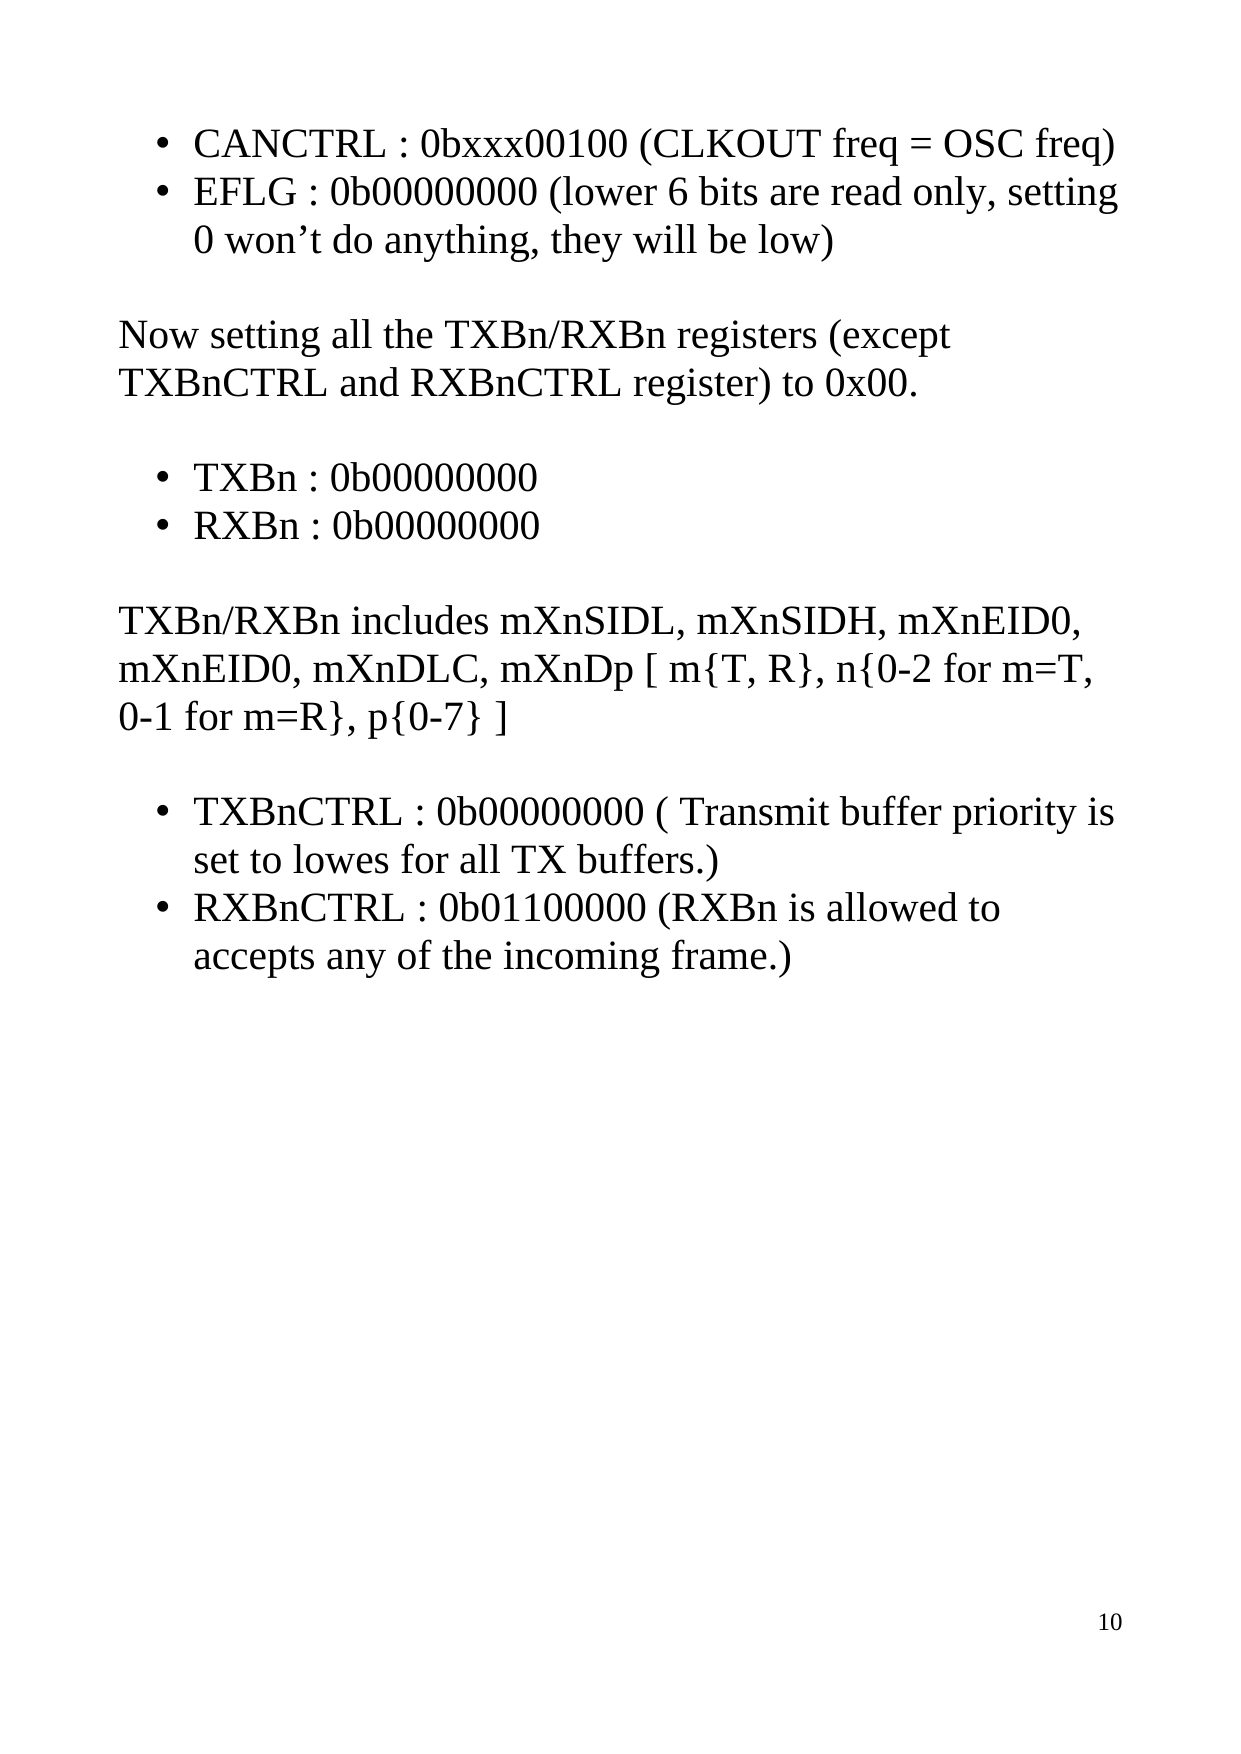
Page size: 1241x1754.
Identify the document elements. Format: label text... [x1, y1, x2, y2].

list RXBn : 0b00000000 [156, 500, 1122, 548]
list TXBn : 0b00000000 [156, 452, 1122, 500]
text TXBn/RXBn includes mXnSIDL, mXnSIDH, mXnEID0, mXnEID0, mXnDLC, mXnDp [ m{T, R}, n{0-2 for m=T, 0-1 for m=R}, p{0-7} ] [118, 596, 1122, 739]
list EFLG : 0b00000000 (lower 6 bits are read only, setting 0 won’t do anything, they will be low) [156, 166, 1122, 262]
list RXBnCTRL : 0b01100000 (RXBn is allowed to accepts any of the incoming frame.) [156, 882, 1122, 978]
text Now setting all the TXBn/RXBn registers (except TXBnCTRL and RXBnCTRL register) to 0x00. [118, 309, 1122, 405]
list TXBnCTRL : 0b00000000 ( Transmit buffer priority is set to lowes for all TX buffers.) [156, 786, 1122, 882]
list CANCTRL : 0bxxx00100 (CLKOUT freq = OSC freq) [156, 118, 1122, 166]
